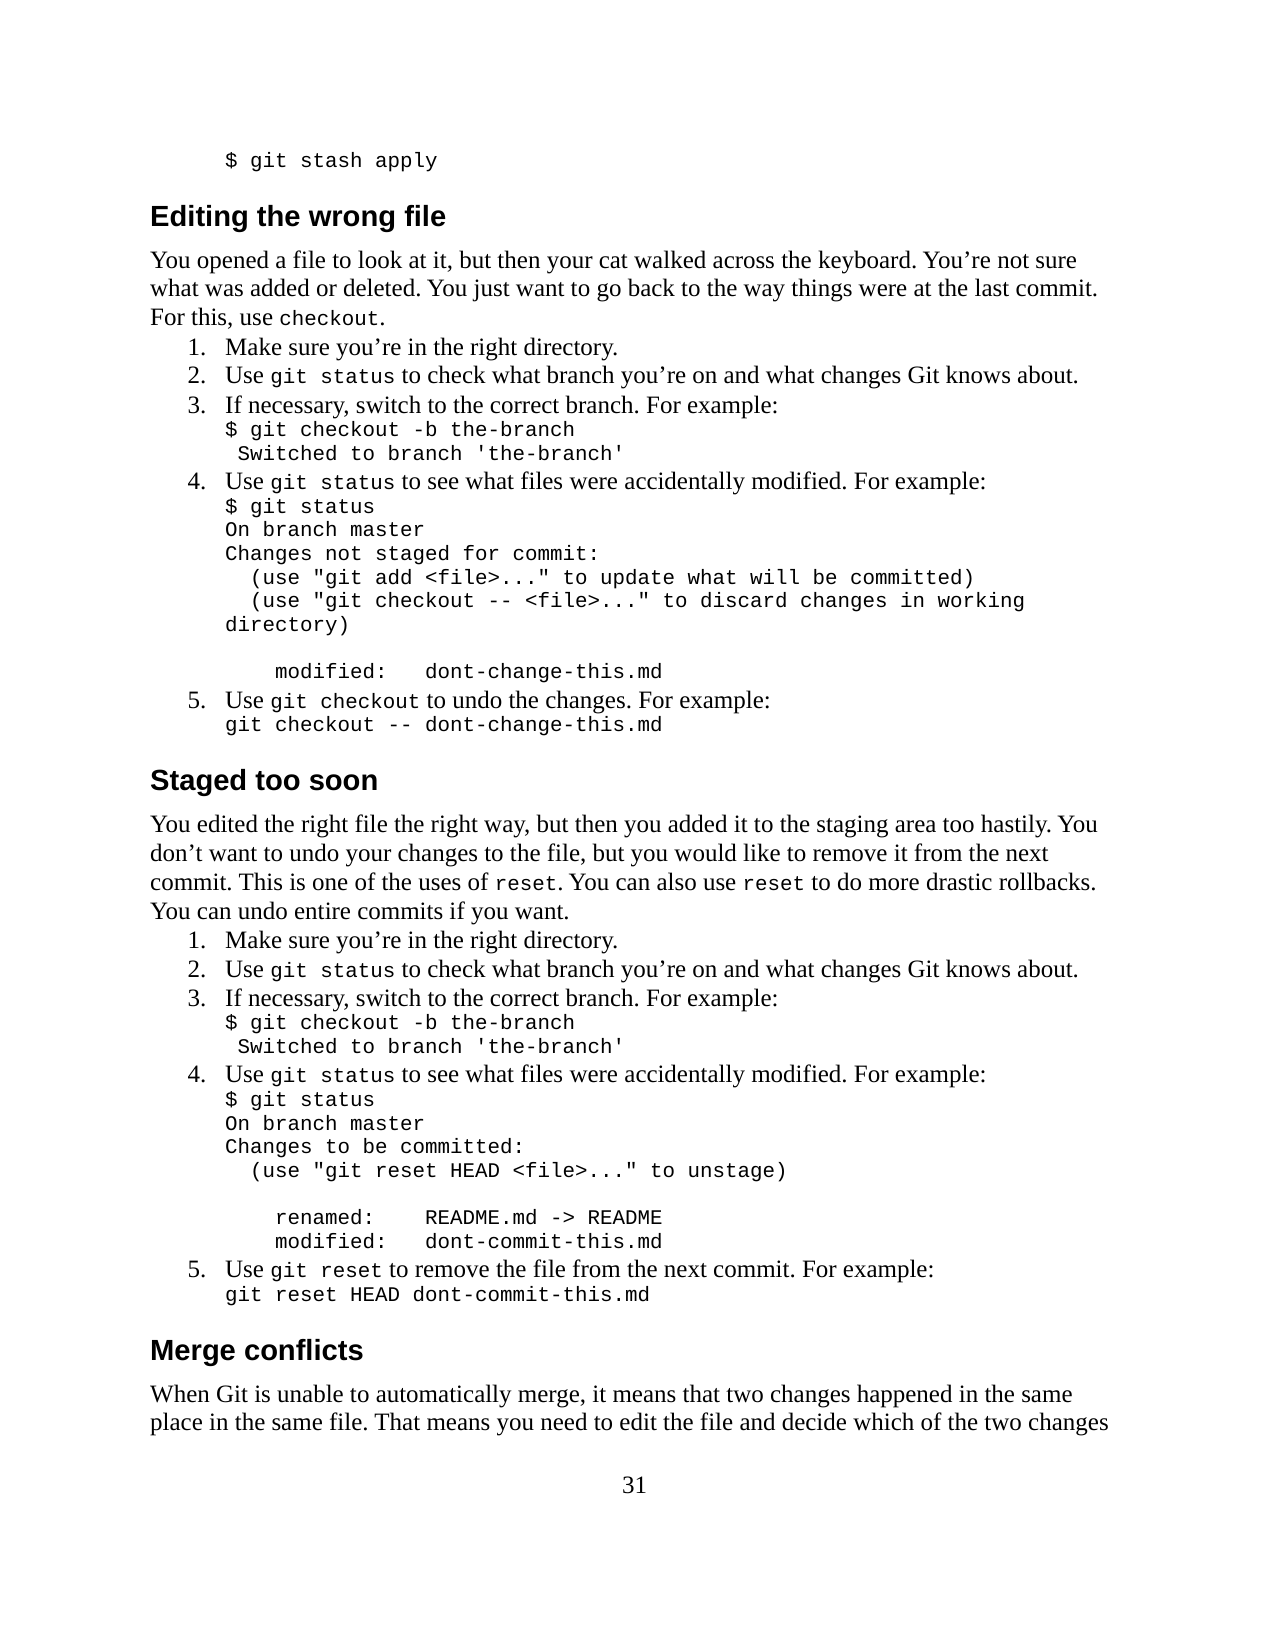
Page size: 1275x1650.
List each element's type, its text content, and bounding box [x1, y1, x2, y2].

list renamed: README.md -> README [187, 1207, 1125, 1231]
list (use "git add <file>..." to update what will be committed) [187, 567, 1125, 590]
list Use git status to see what files were accidentally modified. For example: [187, 1059, 1125, 1089]
list Use git status to check what branch you’re on and what changes Git knows about. [187, 361, 1125, 390]
list Make sure you’re in the right directory. [187, 925, 1125, 954]
list Use git reset to remove the file from the next commit. For example: [187, 1254, 1125, 1284]
list $ git checkout -b the-branch [187, 419, 1125, 442]
list Make sure you’re in the right directory. [187, 332, 1125, 361]
subtitle Merge conflicts [150, 1333, 1125, 1366]
subtitle Staged too soon [150, 763, 1125, 797]
list Use git status to see what files were accidentally modified. For example: [187, 466, 1125, 496]
list If necessary, switch to the correct branch. For example: [187, 983, 1125, 1012]
list On branch master [187, 1113, 1125, 1136]
text When Git is unable to automatically merge, it means that two changes happened in the same place in the same file. That means you need to edit the file and decide which of the two changes [150, 1379, 1125, 1436]
text You opened a file to look at it, but then your cat walked across the keyboard. You’re not sure what was added or deleted. You just want to go back to the way things were at the last commit. For this, use checkout. [150, 245, 1125, 332]
list modified: dont-change-this.md [187, 661, 1125, 685]
list $ git status [187, 1089, 1125, 1113]
list (use "git reset HEAD <file>..." to unstage) [187, 1160, 1125, 1183]
list $ git stash apply [187, 150, 1125, 174]
list Use git checkout to undo the changes. For example: [187, 685, 1125, 714]
list modified: dont-commit-this.md [187, 1231, 1125, 1254]
list git checkout -- dont-change-this.md [187, 714, 1125, 738]
list git reset HEAD dont-commit-this.md [187, 1284, 1125, 1308]
text You edited the right file the right way, but then you added it to the staging area too hastily. You don’t want to undo your changes to the file, but you would like to remove it from the next commit. This is one of the uses of reset. You can also use reset to do more drastic rollbacks. You can undo entire commits if you want. [150, 809, 1125, 925]
list Changes to be committed: [187, 1136, 1125, 1160]
list Use git status to check what branch you’re on and what changes Git knows about. [187, 954, 1125, 983]
list Switched to branch 'the-branch' [187, 1036, 1125, 1059]
list If necessary, switch to the correct branch. For example: [187, 390, 1125, 419]
list $ git checkout -b the-branch [187, 1012, 1125, 1036]
list Switched to branch 'the-branch' [187, 442, 1125, 466]
list $ git status [187, 496, 1125, 519]
list (use "git checkout -- <file>..." to discard changes in working directory) [187, 590, 1125, 638]
list On branch master [187, 519, 1125, 543]
list Changes not staged for commit: [187, 543, 1125, 567]
subtitle Editing the wrong file [150, 199, 1125, 232]
